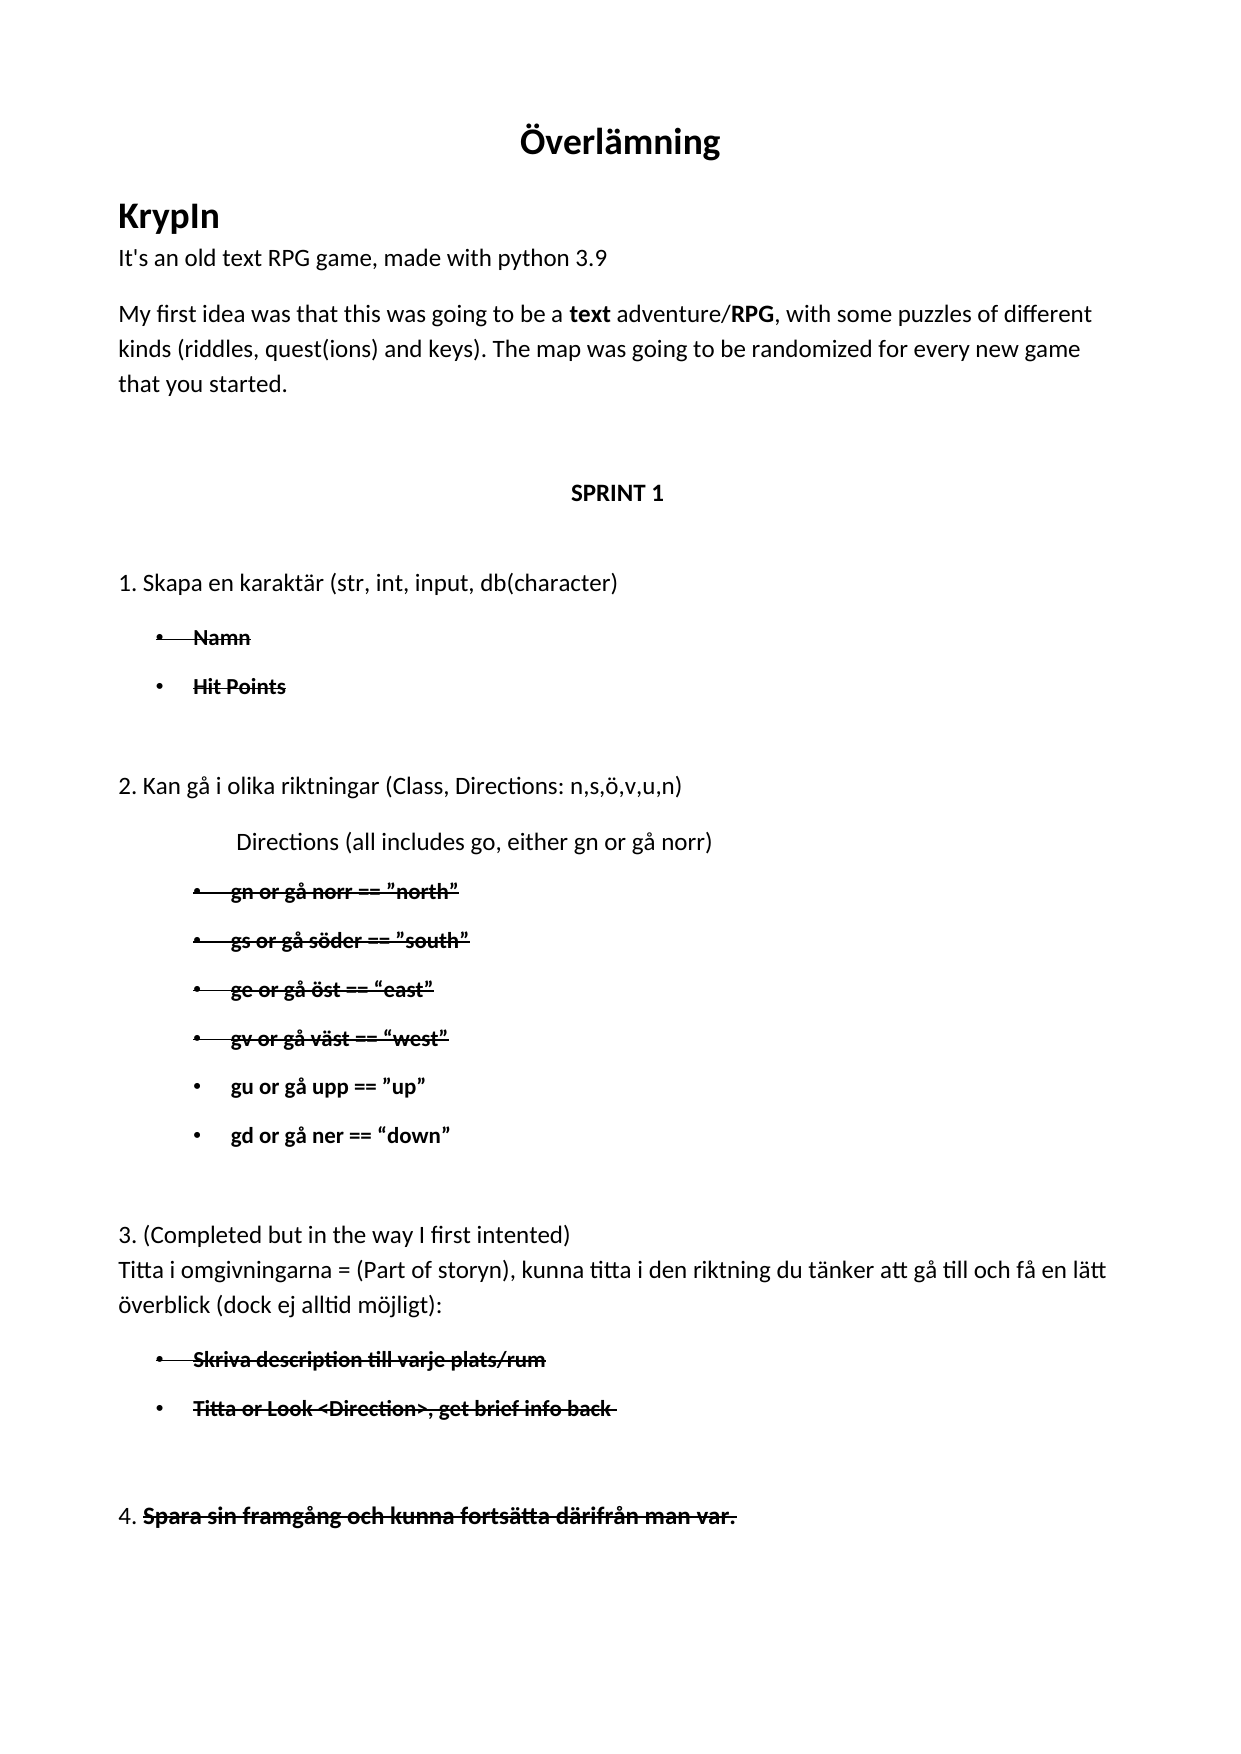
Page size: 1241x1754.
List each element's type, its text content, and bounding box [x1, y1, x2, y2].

text 2. Kan gå i olika riktningar (Class, Directions: n,s,ö,v,u,n) [118, 770, 1122, 800]
list gu or gå upp == ”up” [193, 1072, 1122, 1101]
text 4. Spara sin framgång och kunna fortsätta därifrån man var. [118, 1500, 1122, 1530]
text Directions (all includes go, either gn or gå norr) [118, 826, 1122, 856]
text KrypIn It's an old text RPG game, made with python 3.9 [118, 192, 1122, 272]
list gn or gå norr == ”north” [193, 877, 1122, 905]
list Namn [156, 623, 1122, 651]
text SPRINT 1 [118, 477, 1122, 542]
list gd or gå ner == “down” [193, 1121, 1122, 1149]
list Skriva description till varje plats/rum [156, 1345, 1122, 1373]
text 3. (Completed but in the way I first intented) Titta i omgivningarna = (Part of storyn), kunna titta i den riktning du tänker att gå till och få en lätt överblick (dock ej alltid möjligt): [118, 1219, 1122, 1319]
list gs or gå söder == ”south” [193, 926, 1122, 954]
text 1. Skapa en karaktär (str, int, input, db(character) [118, 567, 1122, 598]
text Överlämning [118, 118, 1122, 164]
list gv or gå väst == “west” [193, 1024, 1122, 1052]
list ge or gå öst == “east” [193, 975, 1122, 1003]
list Hit Points [156, 672, 1122, 700]
text My first idea was that this was going to be a text adventure/RPG, with some puzzles of different kinds (riddles, quest(ions) and keys). The map was going to be randomized for every new game that you started. [118, 298, 1122, 398]
list Titta or Look <Direction>, get brief info back [156, 1394, 1122, 1422]
